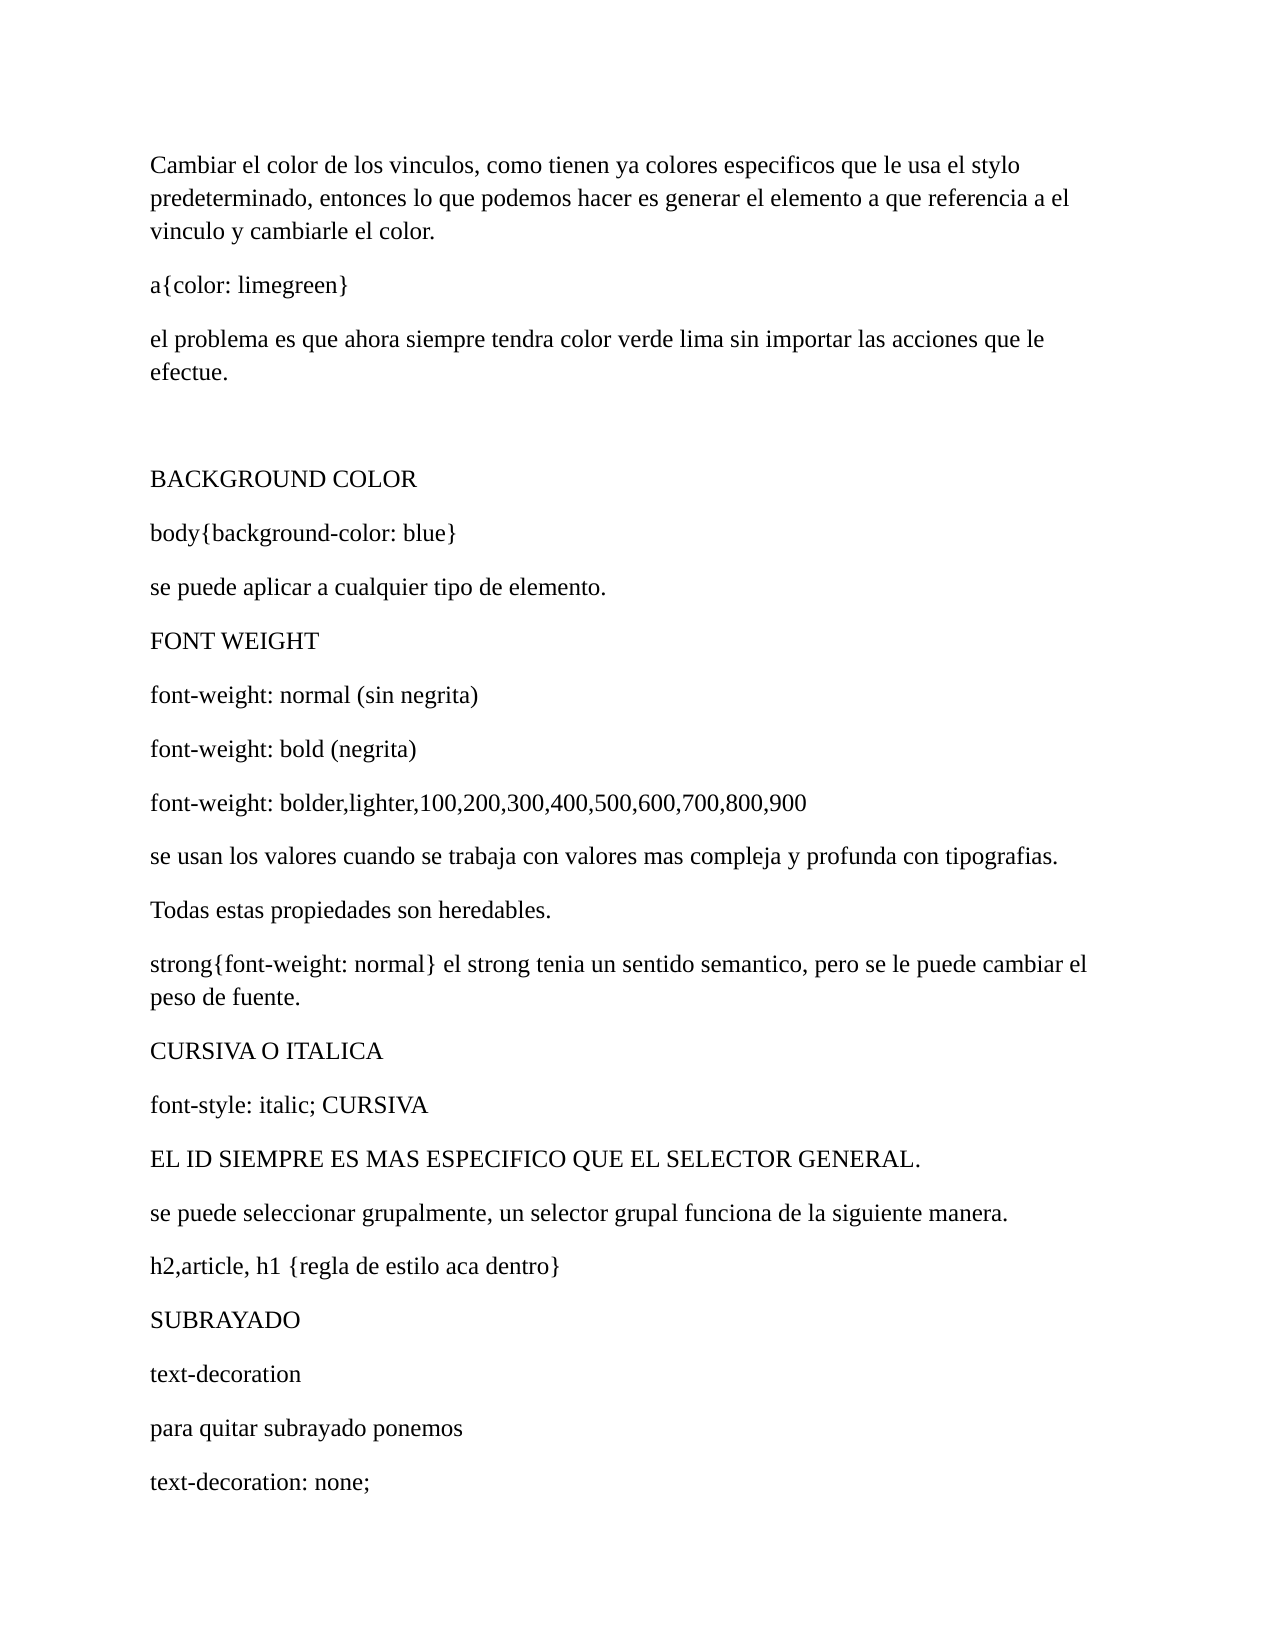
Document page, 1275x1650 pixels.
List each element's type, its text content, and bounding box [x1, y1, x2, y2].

text BACKGROUND COLOR [150, 464, 1125, 493]
text FONT WEIGHT [150, 626, 1125, 655]
text text-decoration [150, 1359, 1125, 1388]
text CURSIVA O ITALICA [150, 1036, 1125, 1065]
text Todas estas propiedades son heredables. [150, 895, 1125, 924]
text EL ID SIEMPRE ES MAS ESPECIFICO QUE EL SELECTOR GENERAL. [150, 1144, 1125, 1172]
text Cambiar el color de los vinculos, como tienen ya colores especificos que le usa el stylo predeterminado, entonces lo que podemos hacer es generar el elemento a que referencia a el vinculo y cambiarle el color. [150, 150, 1125, 245]
text font-weight: normal (sin negrita) [150, 680, 1125, 709]
text para quitar subrayado ponemos [150, 1413, 1125, 1442]
text se puede seleccionar grupalmente, un selector grupal funciona de la siguiente manera. [150, 1198, 1125, 1226]
text text-decoration: none; [150, 1467, 1125, 1496]
text el problema es que ahora siempre tendra color verde lima sin importar las acciones que le efectue. [150, 324, 1125, 386]
text se puede aplicar a cualquier tipo de elemento. [150, 572, 1125, 601]
text se usan los valores cuando se trabaja con valores mas compleja y profunda con tipografias. [150, 841, 1125, 870]
text a{color: limegreen} [150, 270, 1125, 299]
text SUBRAYADO [150, 1305, 1125, 1334]
text body{background-color: blue} [150, 518, 1125, 547]
text strong{font-weight: normal} el strong tenia un sentido semantico, pero se le puede cambiar el peso de fuente. [150, 949, 1125, 1011]
text font-weight: bold (negrita) [150, 734, 1125, 762]
text font-style: italic; CURSIVA [150, 1090, 1125, 1119]
text font-weight: bolder,lighter,100,200,300,400,500,600,700,800,900 [150, 788, 1125, 816]
text h2,article, h1 {regla de estilo aca dentro} [150, 1251, 1125, 1280]
